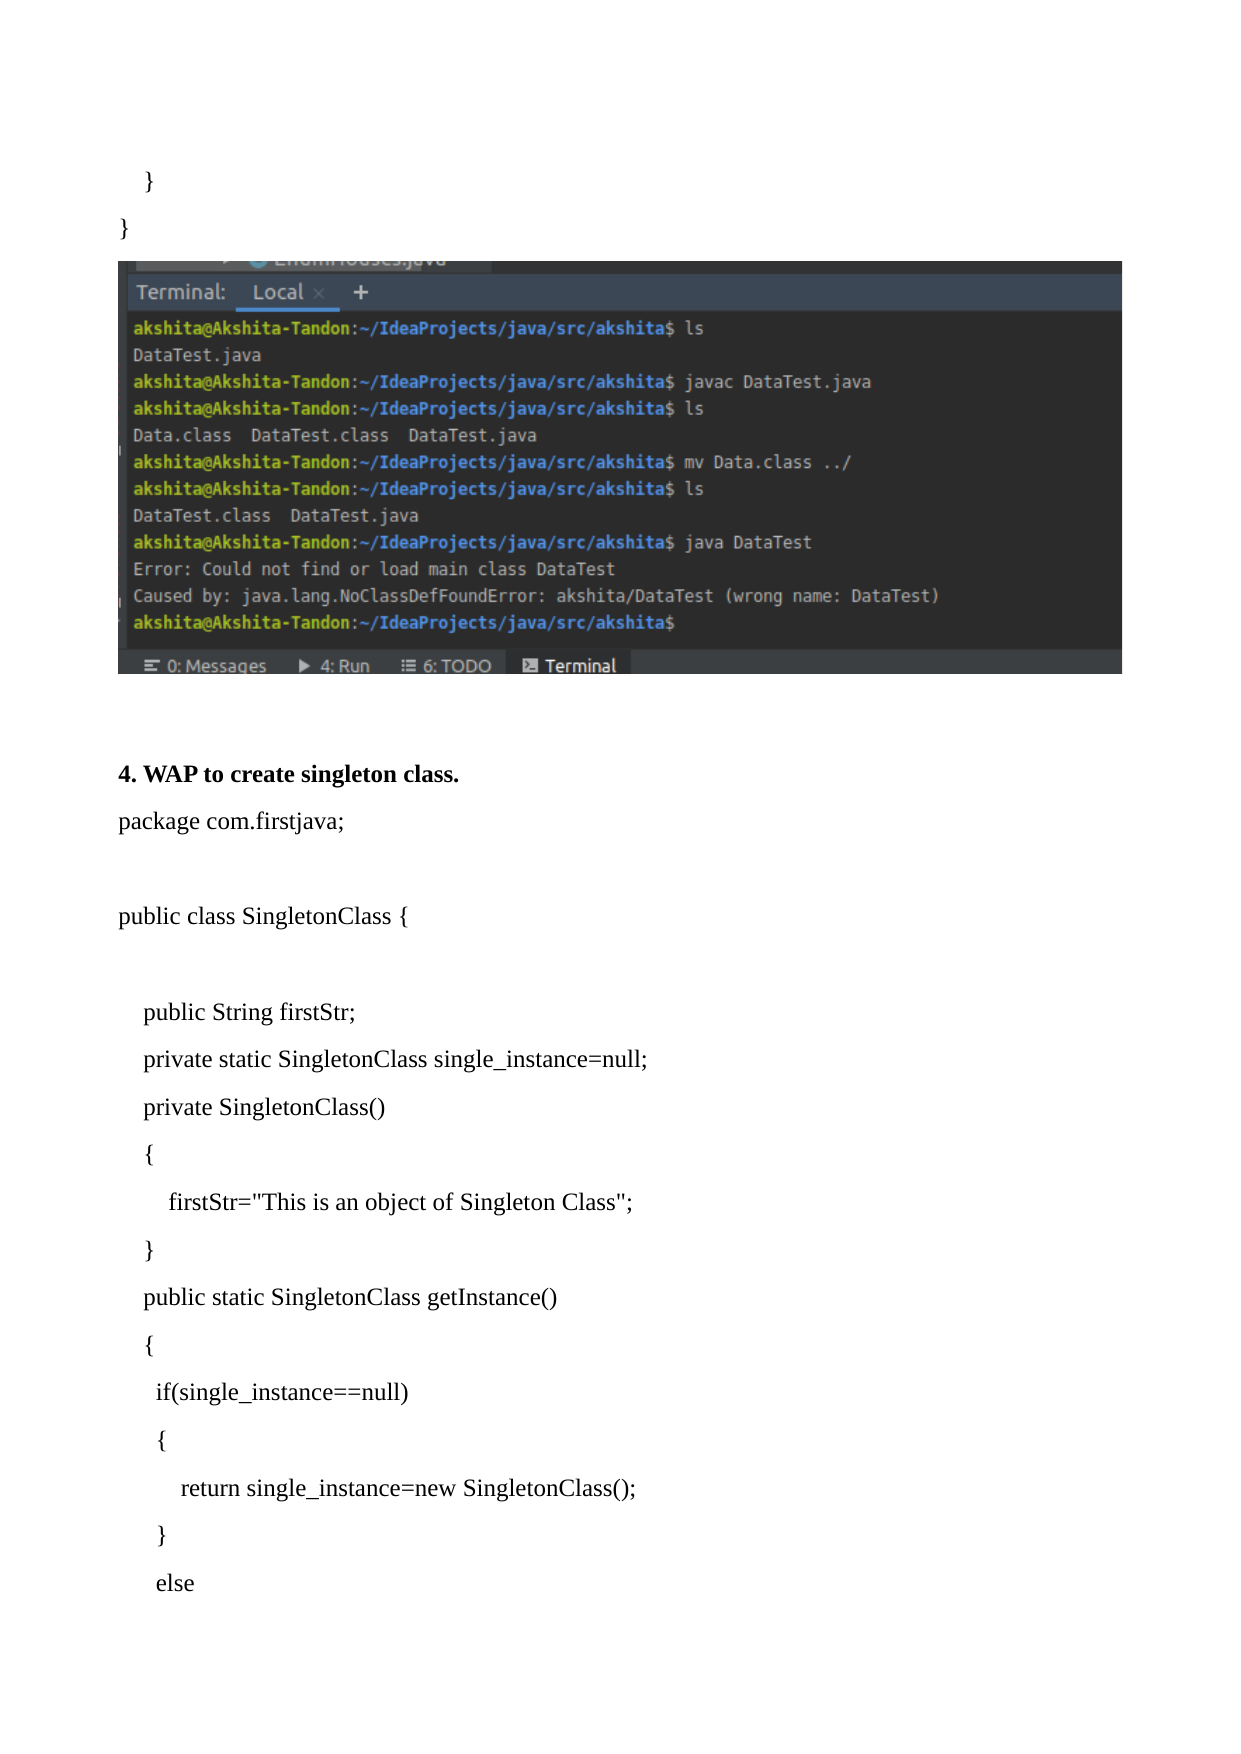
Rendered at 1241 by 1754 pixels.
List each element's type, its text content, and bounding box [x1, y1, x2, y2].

text if(single_instance==null) [118, 1377, 1122, 1406]
text private static SingletonClass single_instance=null; [118, 1044, 1122, 1073]
text } [118, 166, 1122, 194]
text { [118, 1139, 1122, 1168]
text } [118, 1235, 1122, 1263]
text package com.firstjava; [118, 806, 1122, 835]
text { [118, 1330, 1122, 1359]
text else [118, 1568, 1122, 1597]
text firstStr="This is an object of Singleton Class"; [118, 1187, 1122, 1216]
text { [118, 1425, 1122, 1454]
text 4. WAP to create singleton class. [118, 726, 1122, 787]
text return single_instance=new SingletonClass(); [118, 1473, 1122, 1501]
text private SingletonClass() [118, 1092, 1122, 1121]
picture [118, 261, 1123, 674]
text public static SingletonClass getInstance() [118, 1282, 1122, 1311]
text public class SingletonClass { [118, 901, 1122, 930]
text public String firstStr; [118, 997, 1122, 1025]
text } [118, 213, 1122, 242]
text } [118, 1520, 1122, 1549]
